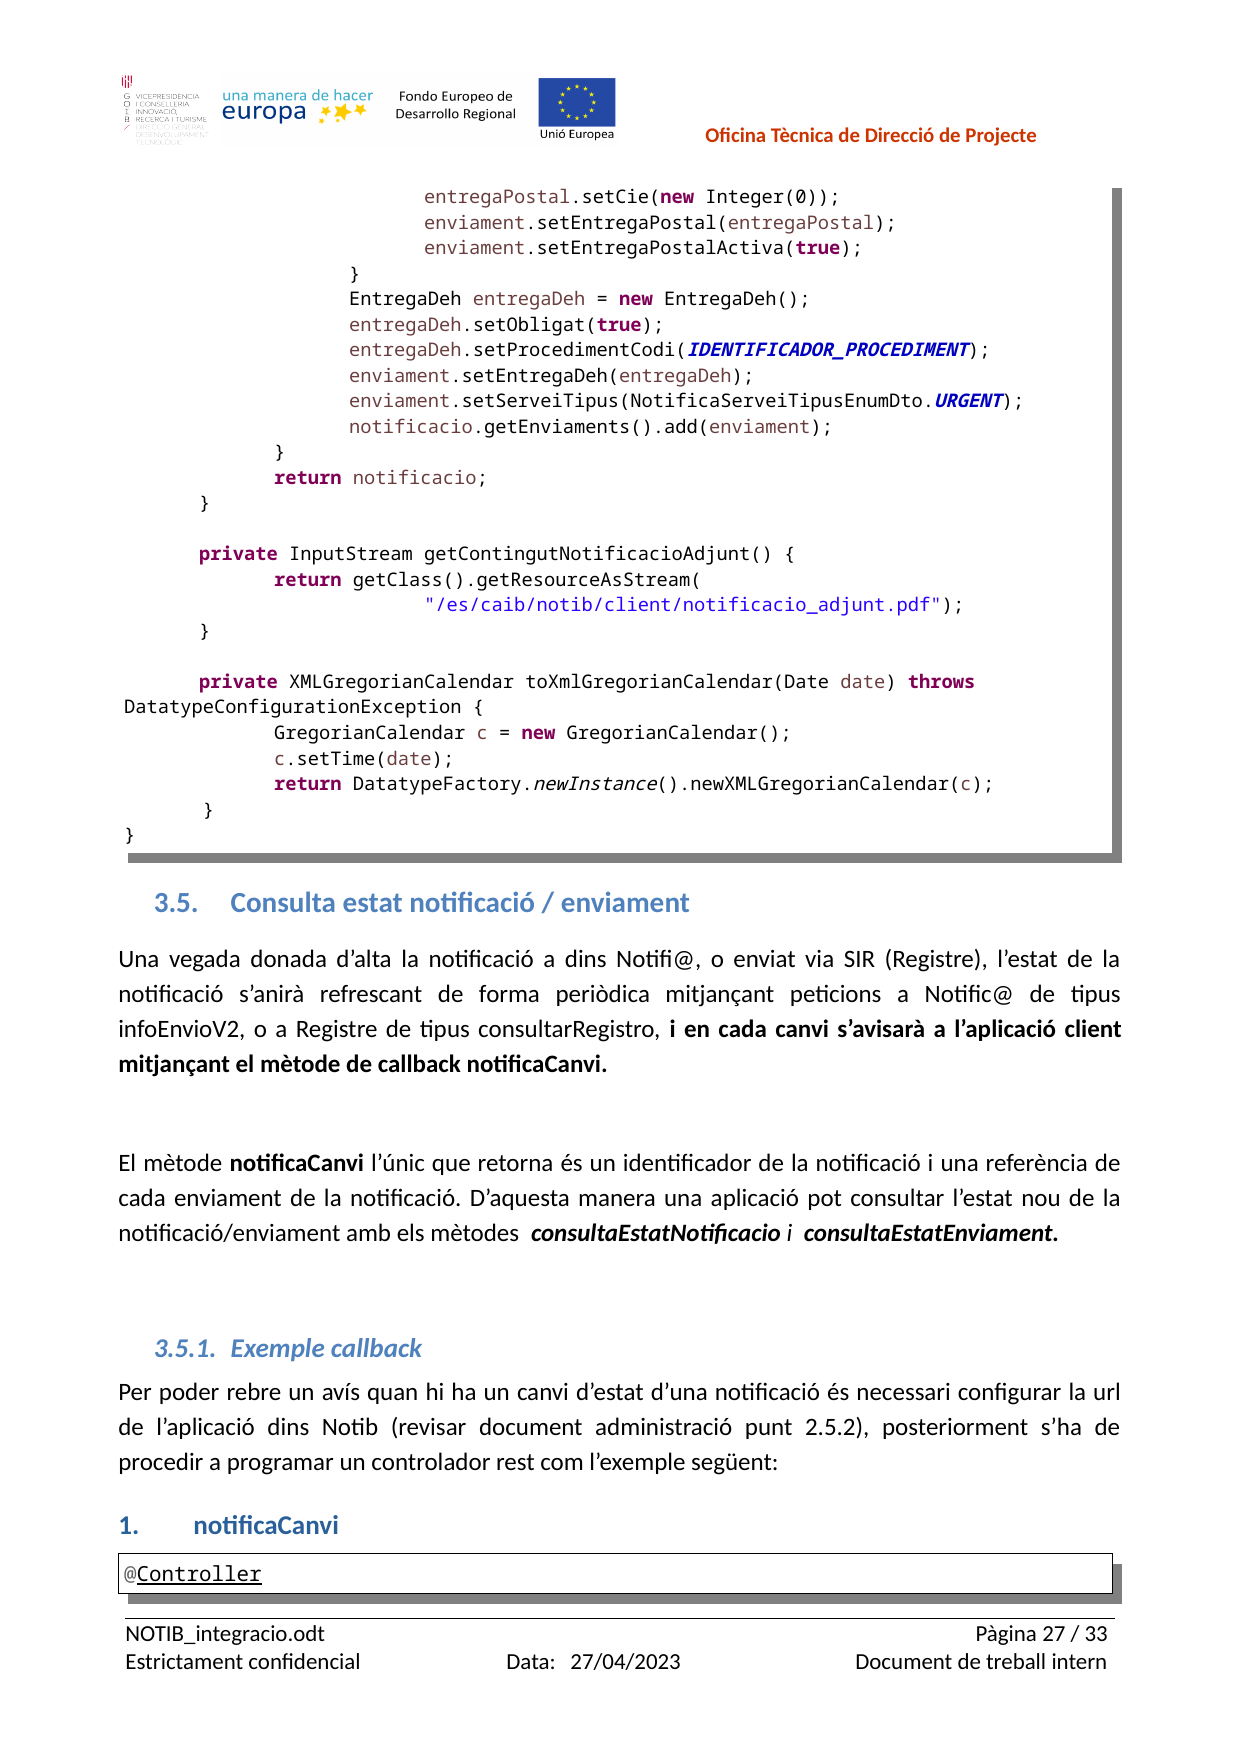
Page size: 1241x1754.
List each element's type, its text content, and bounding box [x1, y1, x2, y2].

table_header entregaPostal.setCie(new Integer(0)); enviament.setEntregaPostal(entregaPostal); enviament.setEntregaPostalActiva(true); } EntregaDeh entregaDeh = new EntregaDeh(); entregaDeh.setObligat(true); entregaDeh.setProcedimentCodi(IDENTIFICADOR_PROCEDIMENT); enviament.setEntregaDeh(entregaDeh); enviament.setServeiTipus(NotificaServeiTipusEnumDto.URGENT); notificacio.getEnviaments().add(enviament); } return notificacio; } private InputStream getContingutNotificacioAdjunt() { return getClass().getResourceAsStream( "/es/caib/notib/client/notificacio_adjunt.pdf"); } private XMLGregorianCalendar toXmlGregorianCalendar(Date date) throws DatatypeConfigurationException { GregorianCalendar c = new GregorianCalendar(); c.setTime(date); return DatatypeFactory.newInstance().newXMLGregorianCalendar(c); } } [118, 178, 1112, 853]
picture [219, 73, 621, 147]
text El mètode notificaCanvi l’únic que retorna és un identificador de la notificació i una referència de cada enviament de la notificació. D’aquesta manera una aplicació pot consultar l’estat nou de la notificació/enviament amb els mètodes consultaEstatNotificacio i consultaEstatEnviament. [118, 1147, 1122, 1248]
subtitle notificaCanvi [118, 1508, 1122, 1541]
picture [118, 73, 213, 147]
text Una vegada donada d’alta la notificació a dins Notifi@, o enviat via SIR (Registre), l’estat de la notificació s’anirà refrescant de forma periòdica mitjançant peticions a Notific@ de tipus infoEnvioV2, o a Registre de tipus consultarRegistro, i en cada canvi s’avisarà a l’aplicació client mitjançant el mètode de callback notificaCanvi. [118, 943, 1122, 1078]
subtitle Consulta estat notificació / enviament [153, 884, 1122, 919]
text Per poder rebre un avís quan hi ha un canvi d’estat d’una notificació és necessari configurar la url de l’aplicació dins Notib (revisar document administració punt 2.5.2), posteriorment s’ha de procedir a programar un controlador rest com l’exemple següent: [118, 1376, 1122, 1477]
table_header @Controller [119, 1554, 1112, 1593]
subtitle Exemple callback [153, 1331, 1122, 1364]
